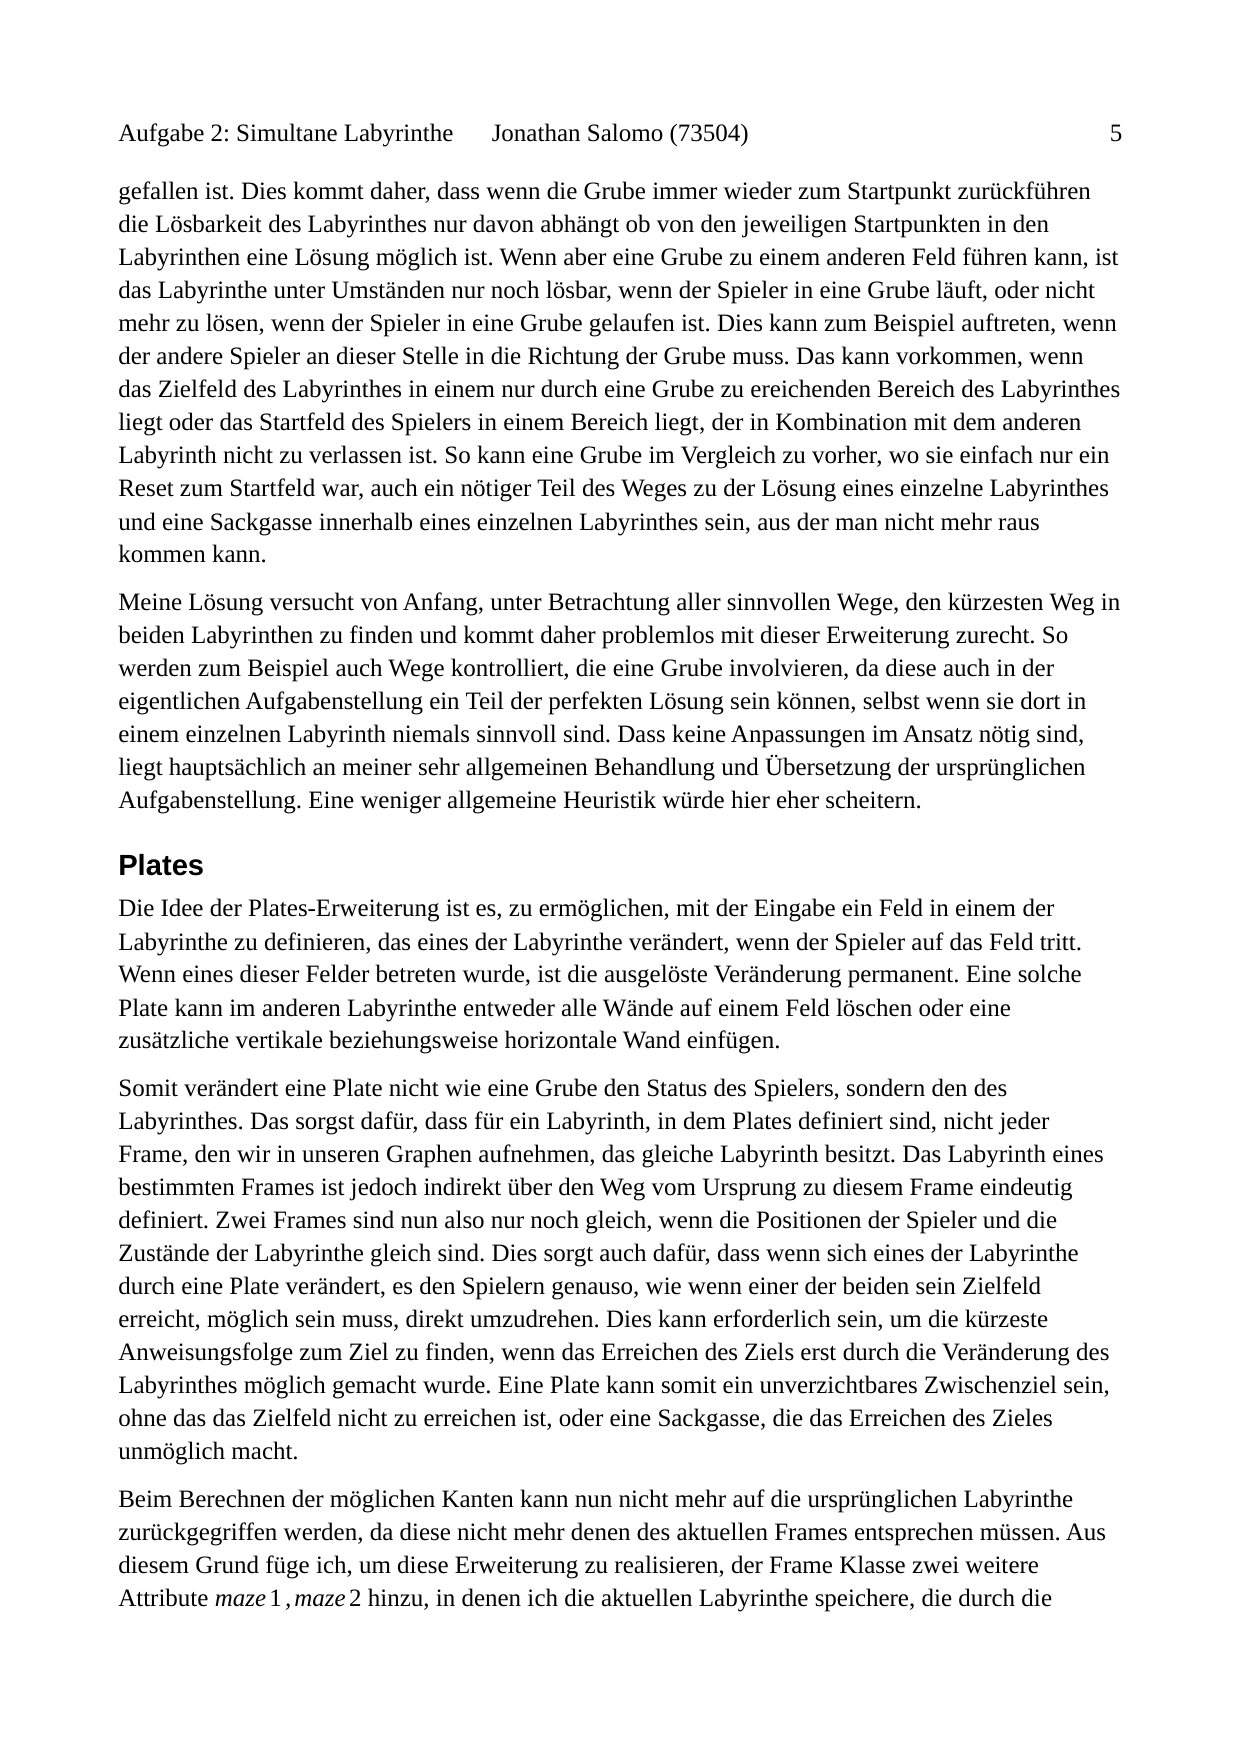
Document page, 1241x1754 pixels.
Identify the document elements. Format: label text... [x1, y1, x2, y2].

text Meine Lösung versucht von Anfang, unter Betrachtung aller sinnvollen Wege, den kürzesten Weg in beiden Labyrinthen zu finden und kommt daher problemlos mit dieser Erweiterung zurecht. So werden zum Beispiel auch Wege kontrolliert, die eine Grube involvieren, da diese auch in der eigentlichen Aufgabenstellung ein Teil der perfekten Lösung sein können, selbst wenn sie dort in einem einzelnen Labyrinth niemals sinnvoll sind. Dass keine Anpassungen im Ansatz nötig sind, liegt hauptsächlich an meiner sehr allgemeinen Behandlung und Übersetzung der ursprünglichen Aufgabenstellung. Eine weniger allgemeine Heuristik würde hier eher scheitern. [118, 587, 1122, 814]
text Somit verändert eine Plate nicht wie eine Grube den Status des Spielers, sondern den des Labyrinthes. Das sorgst dafür, dass für ein Labyrinth, in dem Plates definiert sind, nicht jeder Frame, den wir in unseren Graphen aufnehmen, das gleiche Labyrinth besitzt. Das Labyrinth eines bestimmten Frames ist jedoch indirekt über den Weg vom Ursprung zu diesem Frame eindeutig definiert. Zwei Frames sind nun also nur noch gleich, wenn die Positionen der Spieler und die Zustände der Labyrinthe gleich sind. Dies sorgt auch dafür, dass wenn sich eines der Labyrinthe durch eine Plate verändert, es den Spielern genauso, wie wenn einer der beiden sein Zielfeld erreicht, möglich sein muss, direkt umzudrehen. Dies kann erforderlich sein, um die kürzeste Anweisungsfolge zum Ziel zu finden, wenn das Erreichen des Ziels erst durch die Veränderung des Labyrinthes möglich gemacht wurde. Eine Plate kann somit ein unverzichtbares Zwischenziel sein, ohne das das Zielfeld nicht zu erreichen ist, oder eine Sackgasse, die das Erreichen des Zieles unmöglich macht. [118, 1073, 1122, 1465]
subtitle Plates [118, 847, 1122, 881]
text gefallen ist. Dies kommt daher, dass wenn die Grube immer wieder zum Startpunkt zurückführen die Lösbarkeit des Labyrinthes nur davon abhängt ob von den jeweiligen Startpunkten in den Labyrinthen eine Lösung möglich ist. Wenn aber eine Grube zu einem anderen Feld führen kann, ist das Labyrinthe unter Umständen nur noch lösbar, wenn der Spieler in eine Grube läuft, oder nicht mehr zu lösen, wenn der Spieler in eine Grube gelaufen ist. Dies kann zum Beispiel auftreten, wenn der andere Spieler an dieser Stelle in die Richtung der Grube muss. Das kann vorkommen, wenn das Zielfeld des Labyrinthes in einem nur durch eine Grube zu ereichenden Bereich des Labyrinthes liegt oder das Startfeld des Spielers in einem Bereich liegt, der in Kombination mit dem anderen Labyrinth nicht zu verlassen ist. So kann eine Grube im Vergleich zu vorher, wo sie einfach nur ein Reset zum Startfeld war, auch ein nötiger Teil des Weges zu der Lösung eines einzelne Labyrinthes und eine Sackgasse innerhalb eines einzelnen Labyrinthes sein, aus der man nicht mehr raus kommen kann. [118, 176, 1122, 568]
text Die Idee der Plates-Erweiterung ist es, zu ermöglichen, mit der Eingabe ein Feld in einem der Labyrinthe zu definieren, das eines der Labyrinthe verändert, wenn der Spieler auf das Feld tritt. Wenn eines dieser Felder betreten wurde, ist die ausgelöste Veränderung permanent. Eine solche Plate kann im anderen Labyrinthe entweder alle Wände auf einem Feld löschen oder eine zusätzliche vertikale beziehungsweise horizontale Wand einfügen. [118, 893, 1122, 1054]
text Beim Berechnen der möglichen Kanten kann nun nicht mehr auf die ursprünglichen Labyrinthe zurückgegriffen werden, da diese nicht mehr denen des aktuellen Frames entsprechen müssen. Aus diesem Grund füge ich, um diese Erweiterung zu realisieren, der Frame Klasse zwei weitere Attribute hinzu, in denen ich die aktuellen Labyrinthe speichere, die durch die [118, 1484, 1122, 1612]
